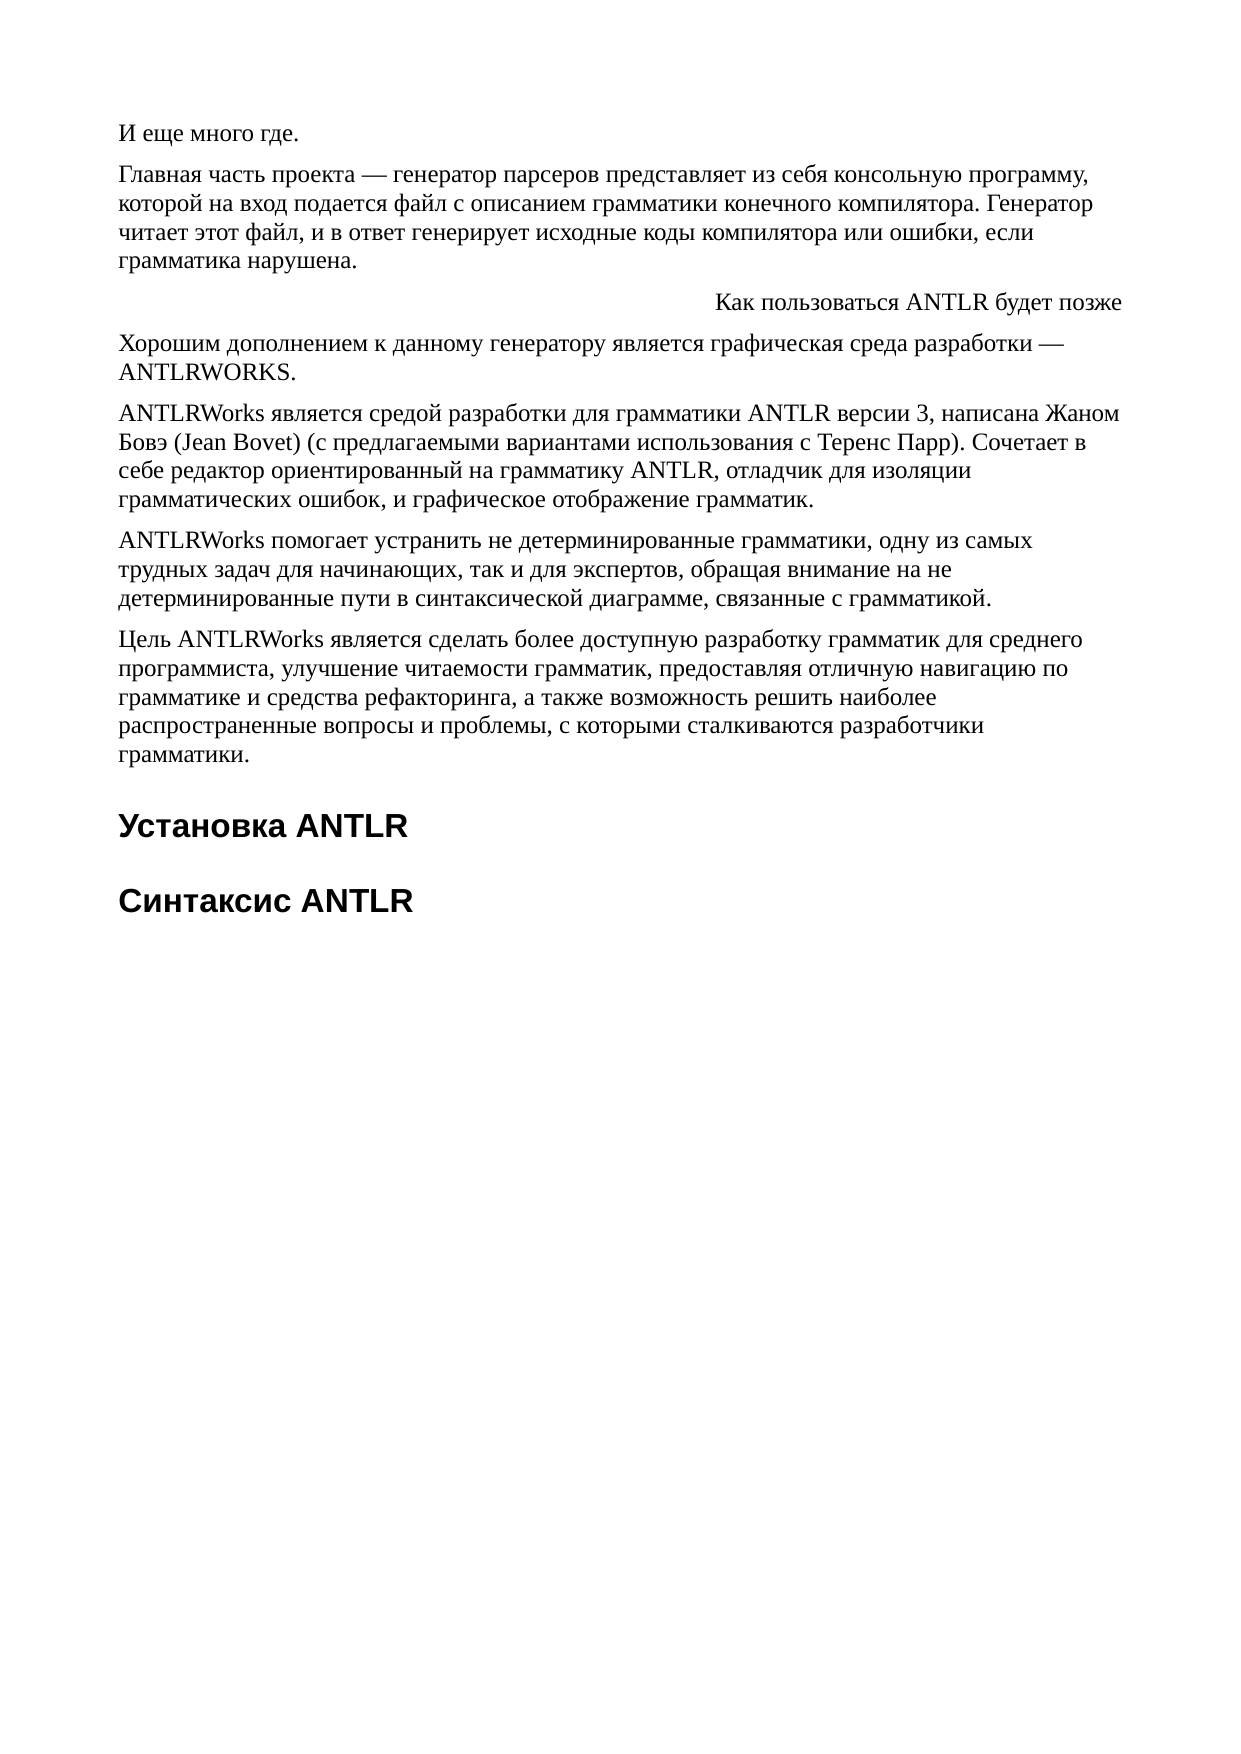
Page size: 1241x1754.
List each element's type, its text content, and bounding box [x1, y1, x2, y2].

text ANTLRWorks помогает устранить не детерминированные грамматики, одну из самых трудных задач для начинающих, так и для экспертов, обращая внимание на не детерминированные пути в синтаксической диаграмме, связанные с грамматикой. [118, 526, 1122, 612]
text Цель ANTLRWorks является сделать более доступную разработку грамматик для среднего программиста, улучшение читаемости грамматик, предоставляя отличную навигацию по грамматике и средства рефакторинга, а также возможность решить наиболее распространенные вопросы и проблемы, с которыми сталкиваются разработчики грамматики. [118, 624, 1122, 768]
subtitle Установка ANTLR [118, 806, 1122, 844]
text И еще много где. [118, 118, 1122, 147]
text Главная часть проекта — генератор парсеров представляет из себя консольную программу, которой на вход подается файл с описанием грамматики конечного компилятора. Генератор читает этот файл, и в ответ генерирует исходные коды компилятора или ошибки, если грамматика нарушена. [118, 159, 1122, 274]
text Как пользоваться ANTLR будет позже [118, 287, 1122, 316]
text ANTLRWorks является средой разработки для грамматики ANTLR версии 3, написана Жаном Бовэ (Jean Bovet) (с предлагаемыми вариантами использования с Теренс Парр). Сочетает в себе редактор ориентированный на грамматику ANTLR, отладчик для изоляции грамматических ошибок, и графическое отображение грамматик. [118, 398, 1122, 513]
text Хорошим дополнением к данному генератору является графическая среда разработки — ANTLRWORKS. [118, 328, 1122, 386]
subtitle Синтаксис ANTLR [118, 882, 1122, 920]
